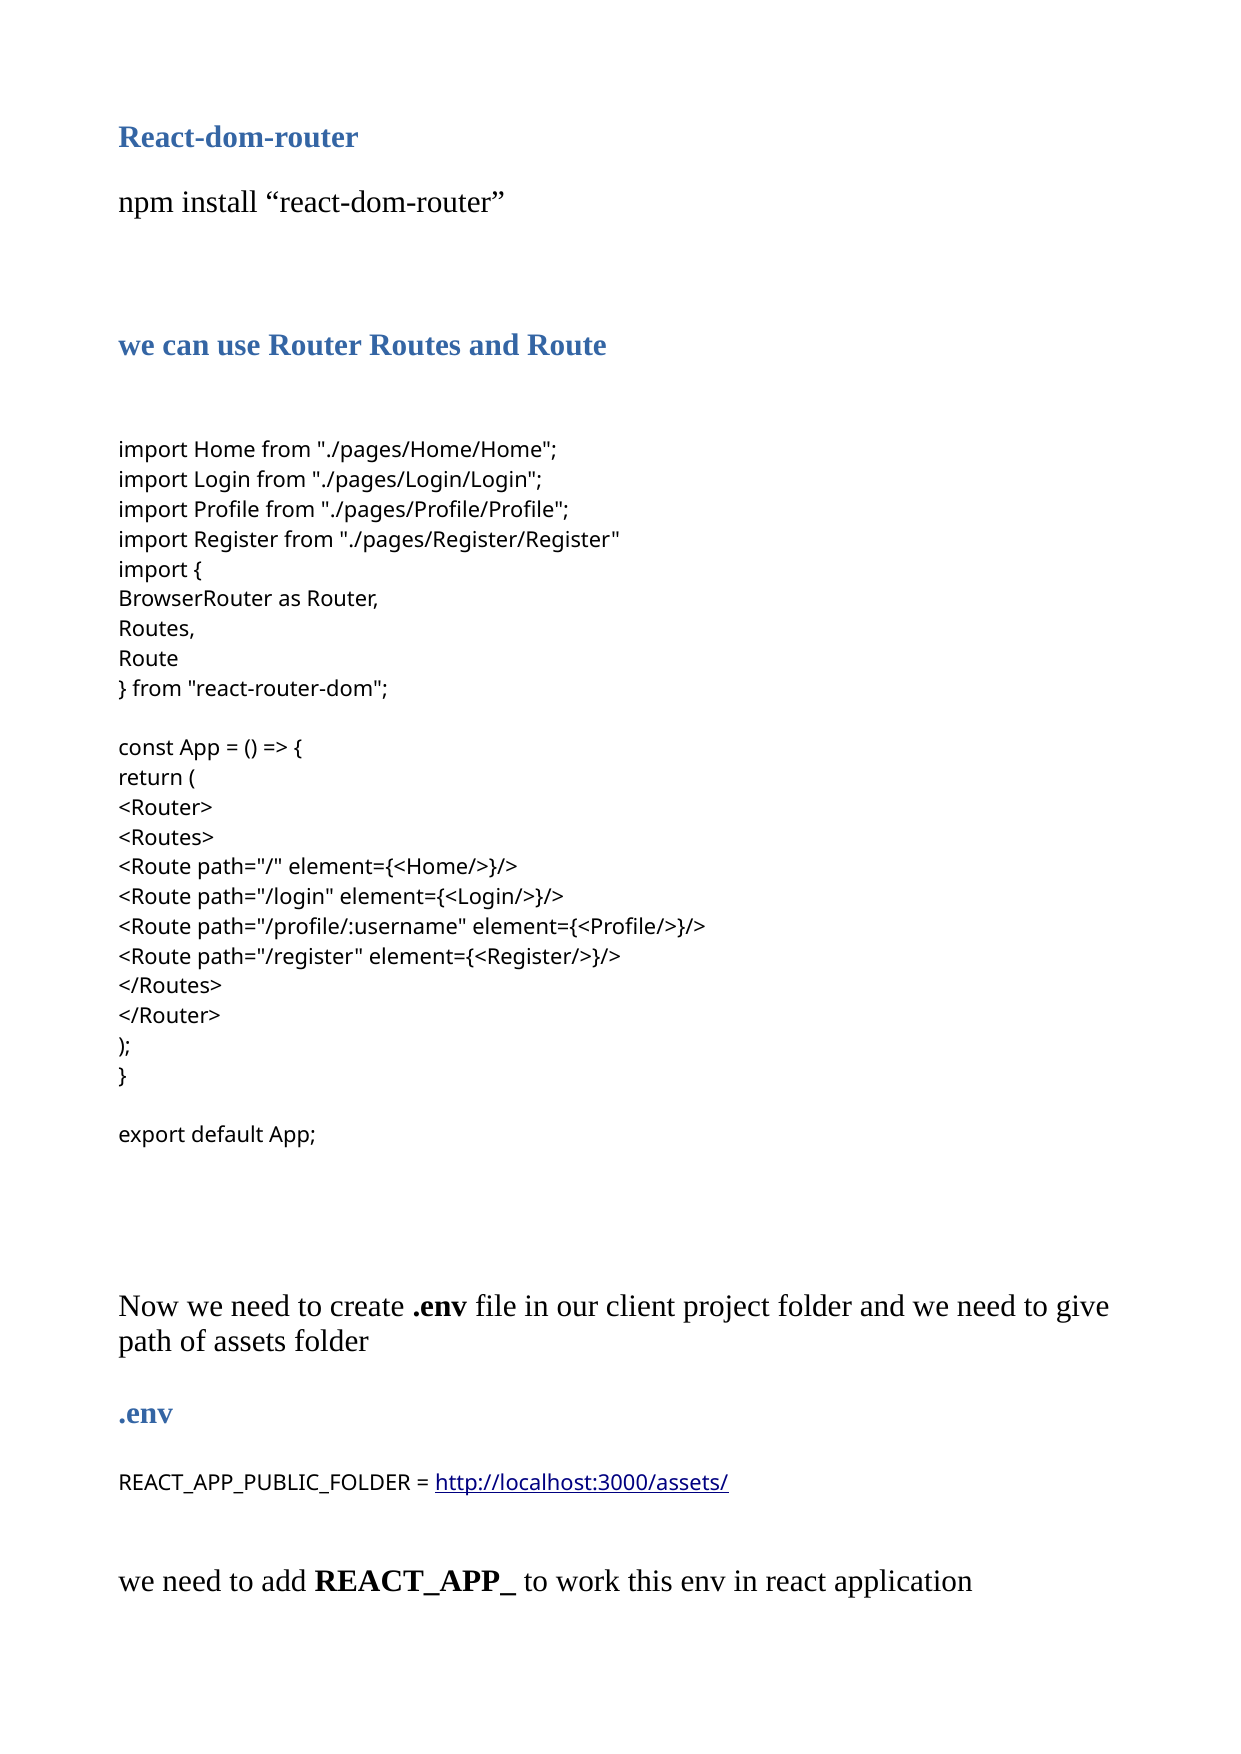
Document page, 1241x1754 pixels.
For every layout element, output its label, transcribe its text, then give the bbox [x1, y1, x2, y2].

text } [118, 1060, 1122, 1090]
text import { [118, 553, 1122, 583]
text Routes, [118, 613, 1122, 643]
text return ( [118, 762, 1122, 792]
text Route [118, 643, 1122, 673]
text const App = () => { [118, 732, 1122, 762]
text REACT_APP_PUBLIC_FOLDER = http://localhost:3000/assets/ [118, 1466, 1122, 1496]
text we can use Router Routes and Route [118, 327, 1122, 362]
text BrowserRouter as Router, [118, 583, 1122, 613]
text } from "react-router-dom"; [118, 673, 1122, 702]
text <Route path="/" element={<Home/>}/> [118, 851, 1122, 881]
text import Profile from "./pages/Profile/Profile"; [118, 494, 1122, 524]
text we need to add REACT_APP_ to work this env in react application [118, 1562, 1122, 1598]
text React-dom-router [118, 118, 1122, 154]
text import Home from "./pages/Home/Home"; [118, 434, 1122, 464]
text import Login from "./pages/Login/Login"; [118, 464, 1122, 494]
text <Route path="/register" element={<Register/>}/> [118, 941, 1122, 971]
text <Router> [118, 792, 1122, 822]
text .env [118, 1394, 1122, 1431]
text <Route path="/profile/:username" element={<Profile/>}/> [118, 911, 1122, 941]
text npm install “react-dom-router” [118, 183, 1122, 219]
text import Register from "./pages/Register/Register" [118, 524, 1122, 553]
text <Routes> [118, 822, 1122, 851]
text ); [118, 1030, 1122, 1060]
text export default App; [118, 1119, 1122, 1149]
text Now we need to create .env file in our client project folder and we need to give path of assets folder [118, 1287, 1122, 1359]
text <Route path="/login" element={<Login/>}/> [118, 881, 1122, 911]
text </Router> [118, 1000, 1122, 1030]
text </Routes> [118, 971, 1122, 1000]
